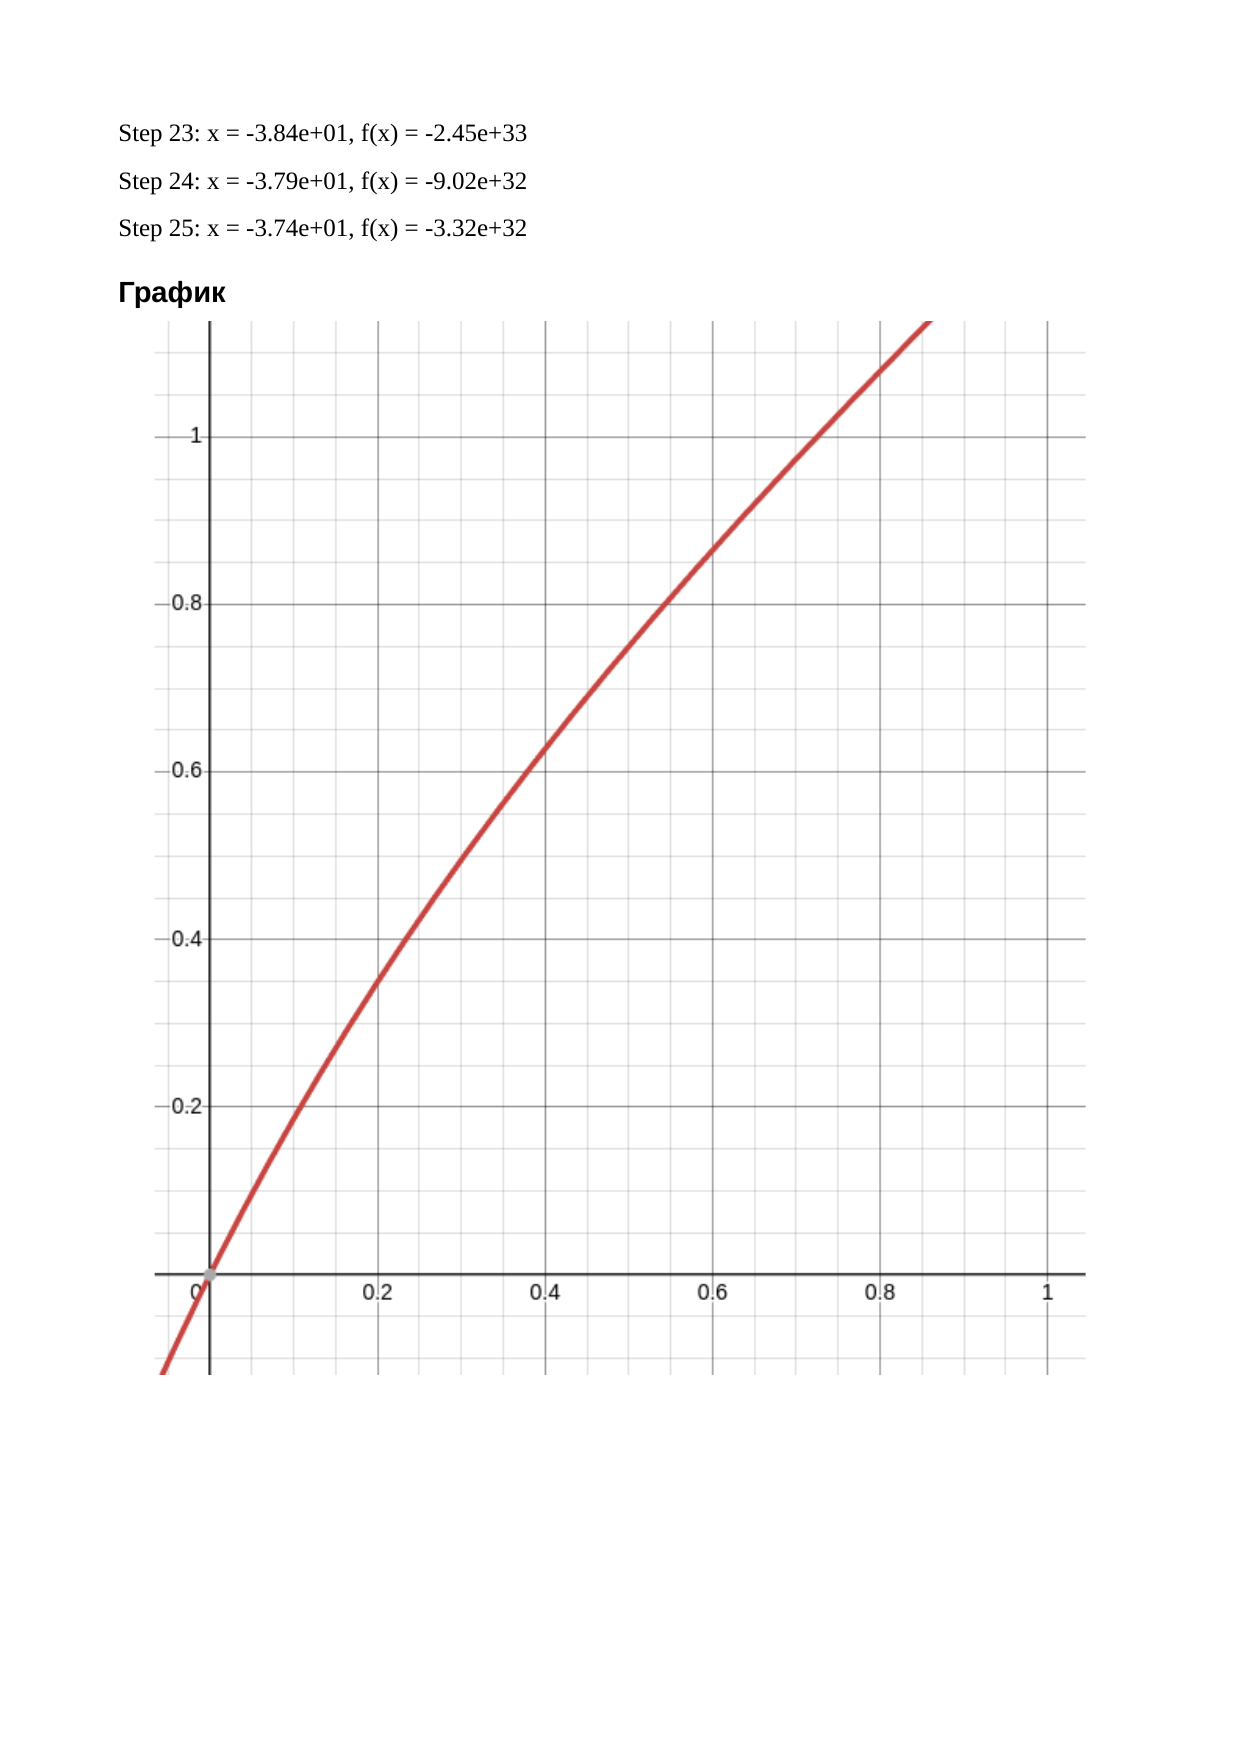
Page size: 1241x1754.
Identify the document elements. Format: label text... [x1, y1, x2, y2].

subtitle График [118, 276, 1122, 309]
text Step 25: x = -3.74e+01, f(x) = -3.32e+32 [118, 213, 1122, 242]
text Step 24: x = -3.79e+01, f(x) = -9.02e+32 [118, 166, 1122, 194]
picture [154, 321, 1086, 1375]
text Step 23: x = -3.84e+01, f(x) = -2.45e+33 [118, 118, 1122, 147]
